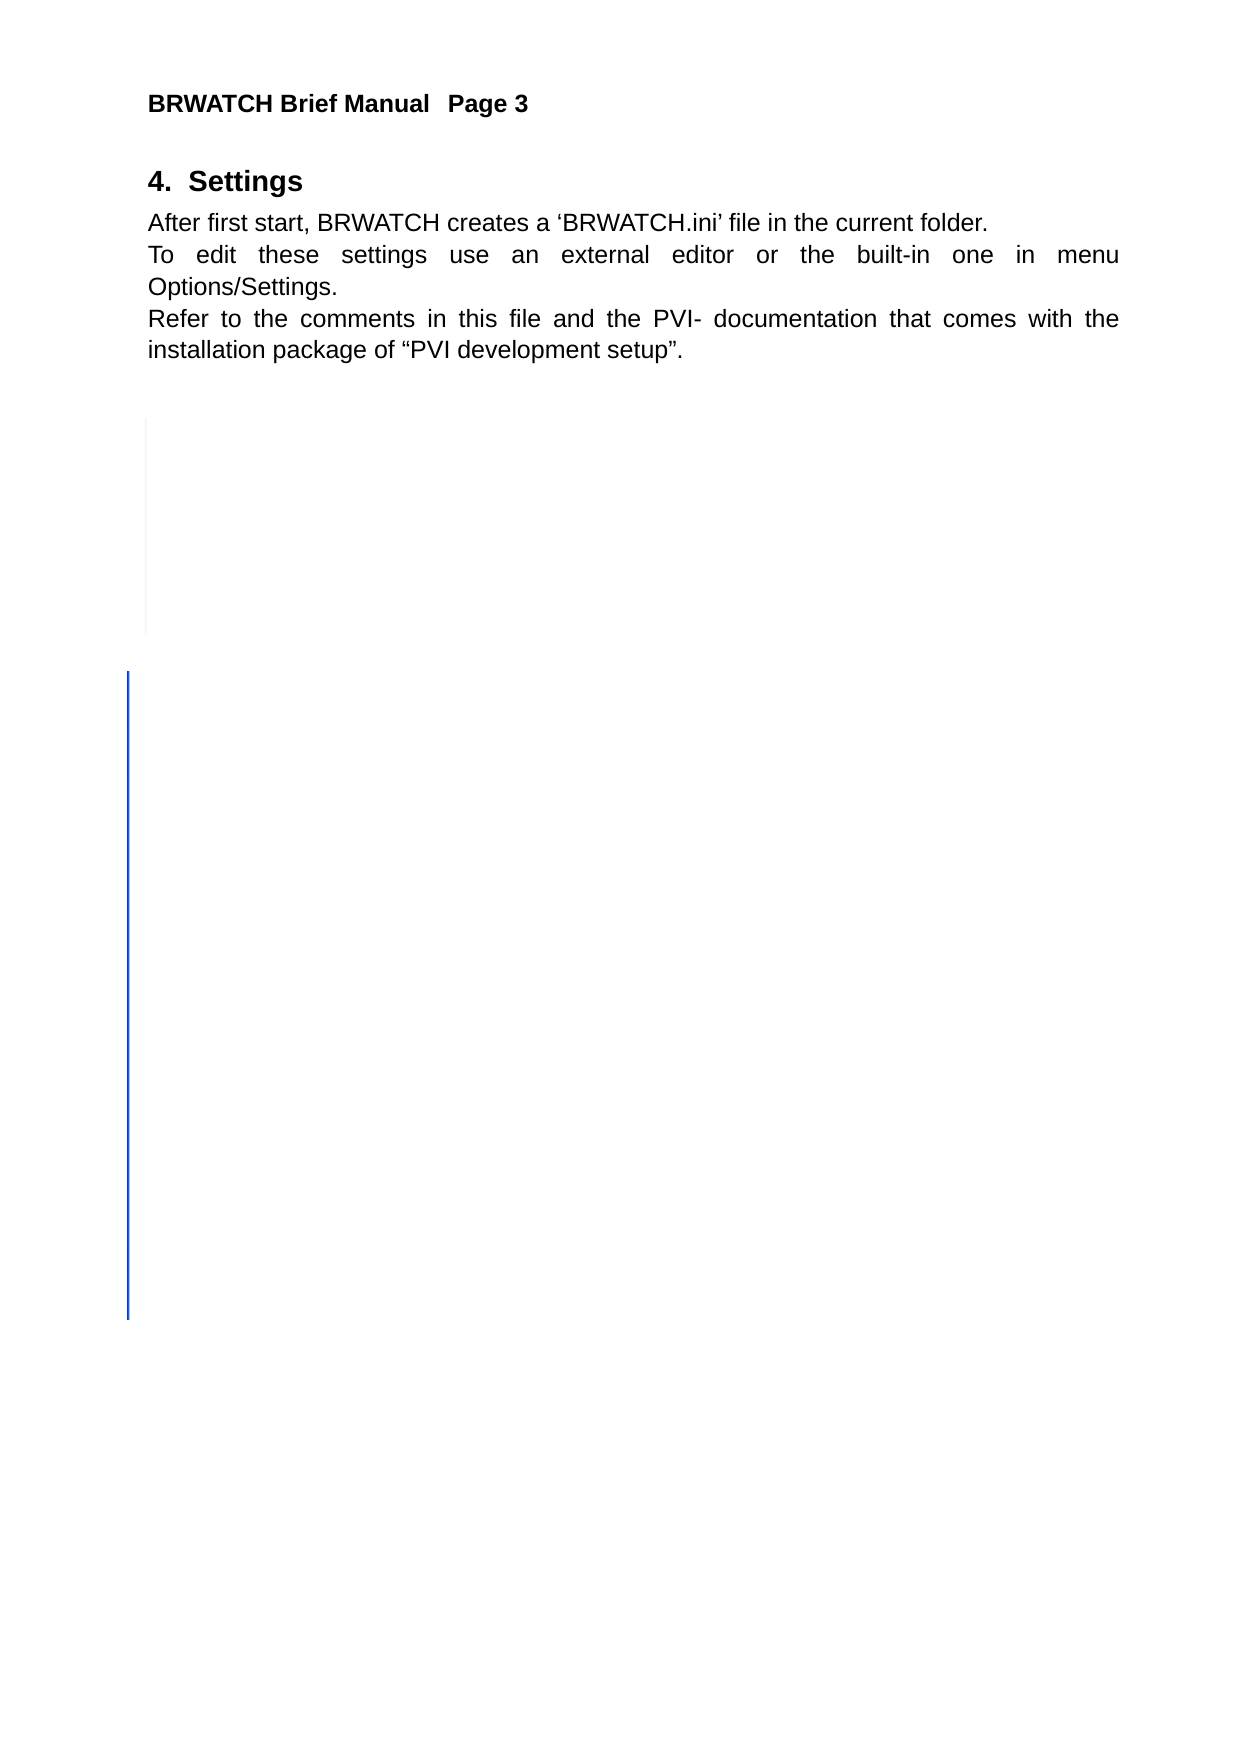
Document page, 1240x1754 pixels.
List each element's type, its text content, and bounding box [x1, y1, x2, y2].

text To edit these settings use an external editor or the built-in one in menu Options/Settings. [148, 240, 1122, 301]
text After first start, BRWATCH creates a ‘BRWATCH.ini’ file in the current folder. [148, 208, 1122, 237]
text Refer to the comments in this file and the PVI- documentation that comes with the installation package of “PVI development setup”. [148, 304, 1122, 364]
subtitle 4. Settings [148, 164, 1122, 197]
